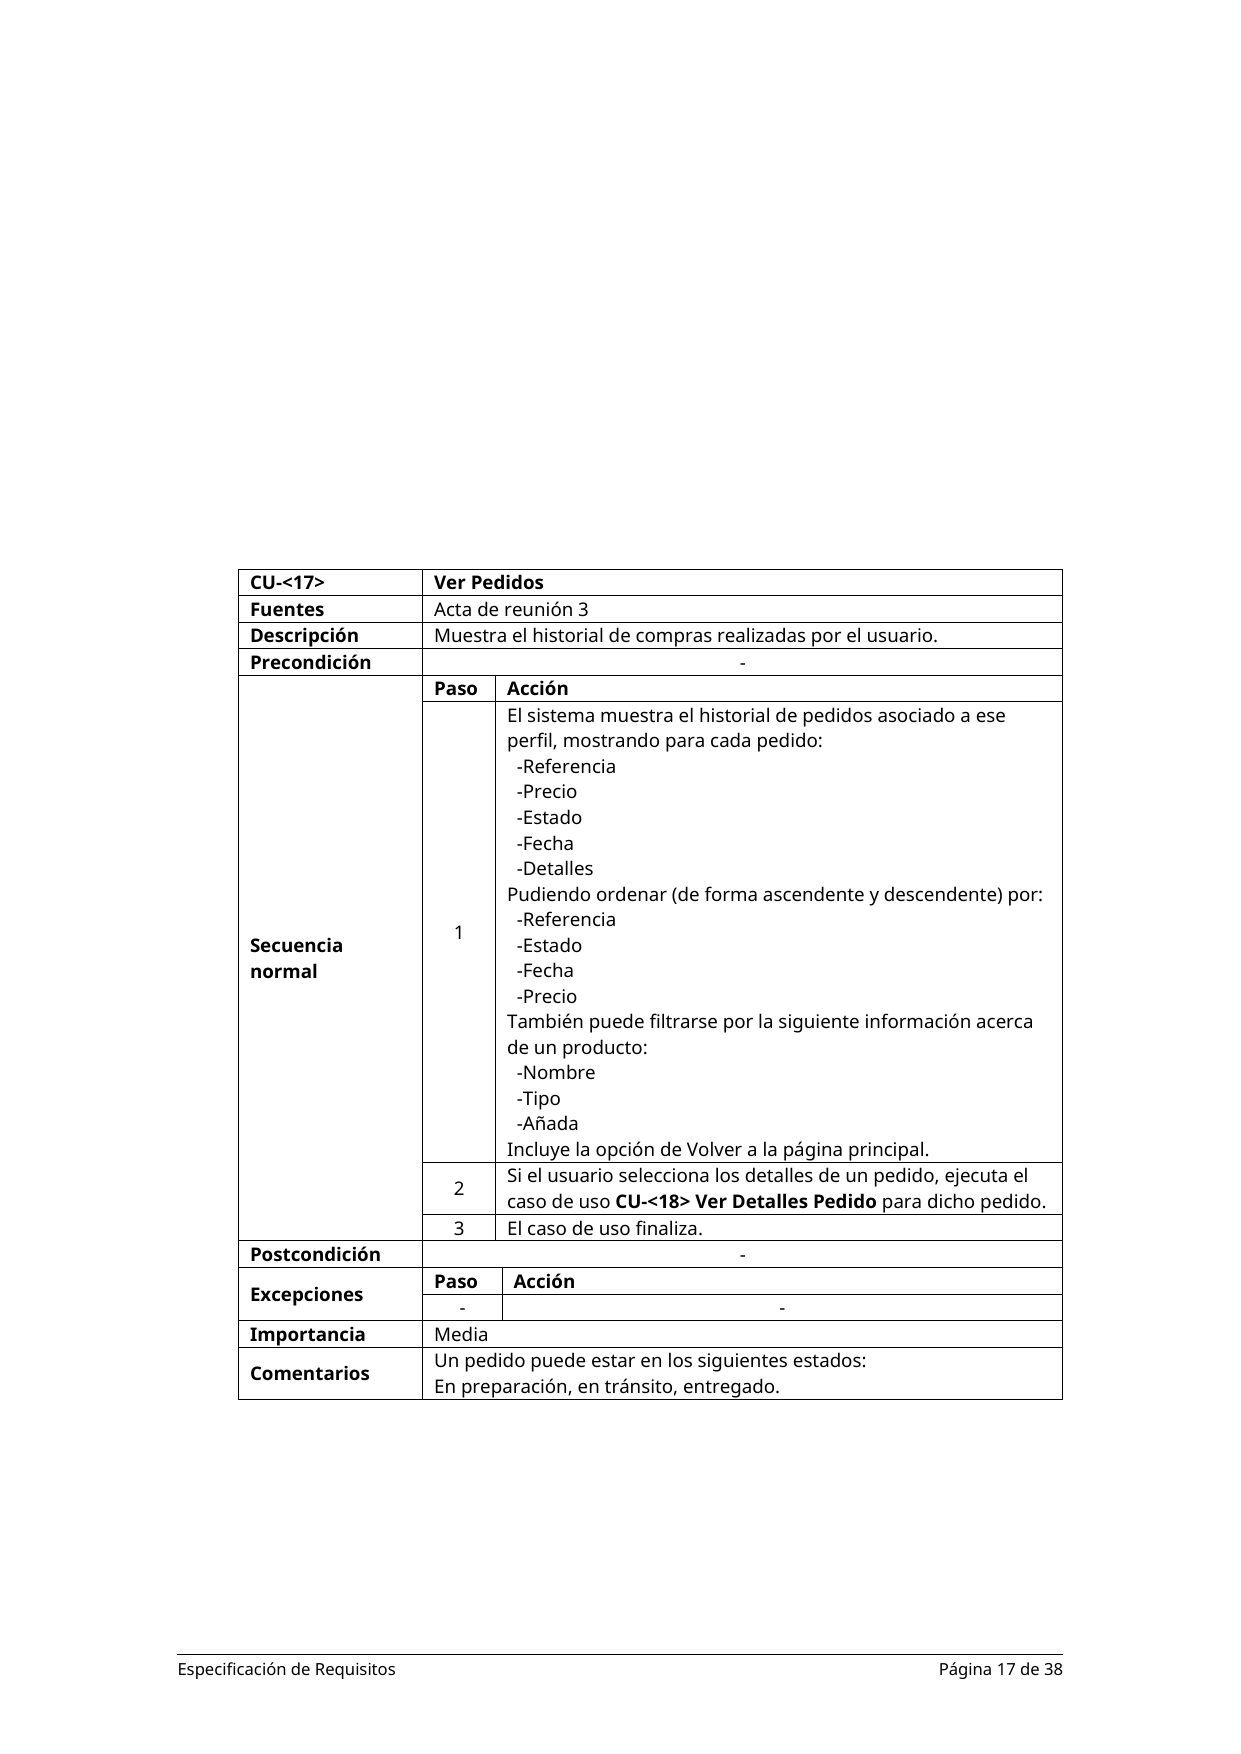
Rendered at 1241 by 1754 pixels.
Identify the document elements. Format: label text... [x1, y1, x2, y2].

table_cell Acción [503, 1268, 1062, 1293]
table_cell 1 [423, 702, 495, 1162]
table_cell Muestra el historial de compras realizadas por el usuario. [423, 623, 1062, 648]
table_cell Comentarios [239, 1348, 422, 1399]
table_cell Paso [423, 1268, 502, 1293]
table_cell Media [423, 1321, 1062, 1347]
table_header Ver Pedidos [423, 570, 1062, 595]
table_cell - [423, 1295, 502, 1320]
table_cell Importancia [239, 1321, 422, 1347]
table_cell - [503, 1295, 1062, 1320]
table_cell Precondición [239, 649, 422, 675]
table_cell El sistema muestra el historial de pedidos asociado a ese perfil, mostrando para cada pedido: -Referencia -Precio -Estado -Fecha -Detalles Pudiendo ordenar (de forma ascendente y descendente) por: -Referencia -Estado -Fecha -Precio También puede filtrarse por la siguiente información acerca de un producto: -Nombre -Tipo -Añada Incluye la opción de Volver a la página principal. [496, 702, 1062, 1162]
table_cell Descripción [239, 623, 422, 648]
table_cell 3 [423, 1215, 495, 1240]
table_cell Si el usuario selecciona los detalles de un pedido, ejecuta el caso de uso CU-<18> Ver Detalles Pedido para dicho pedido. [496, 1163, 1062, 1214]
table_cell Fuentes [239, 596, 422, 622]
table_cell El caso de uso finaliza. [496, 1215, 1062, 1240]
table_cell Secuencia normal [239, 676, 422, 1240]
table_cell Postcondición [239, 1241, 422, 1267]
table_cell - [423, 1241, 1062, 1267]
table_cell Excepciones [239, 1268, 422, 1320]
table_cell Un pedido puede estar en los siguientes estados: En preparación, en tránsito, entregado. [423, 1348, 1062, 1399]
table_cell - [423, 649, 1062, 675]
table_cell Paso [423, 676, 495, 701]
table_header CU-<17> [239, 570, 422, 595]
table_cell 2 [423, 1163, 495, 1214]
table_cell Acta de reunión 3 [423, 596, 1062, 622]
table_cell Acción [496, 676, 1062, 701]
